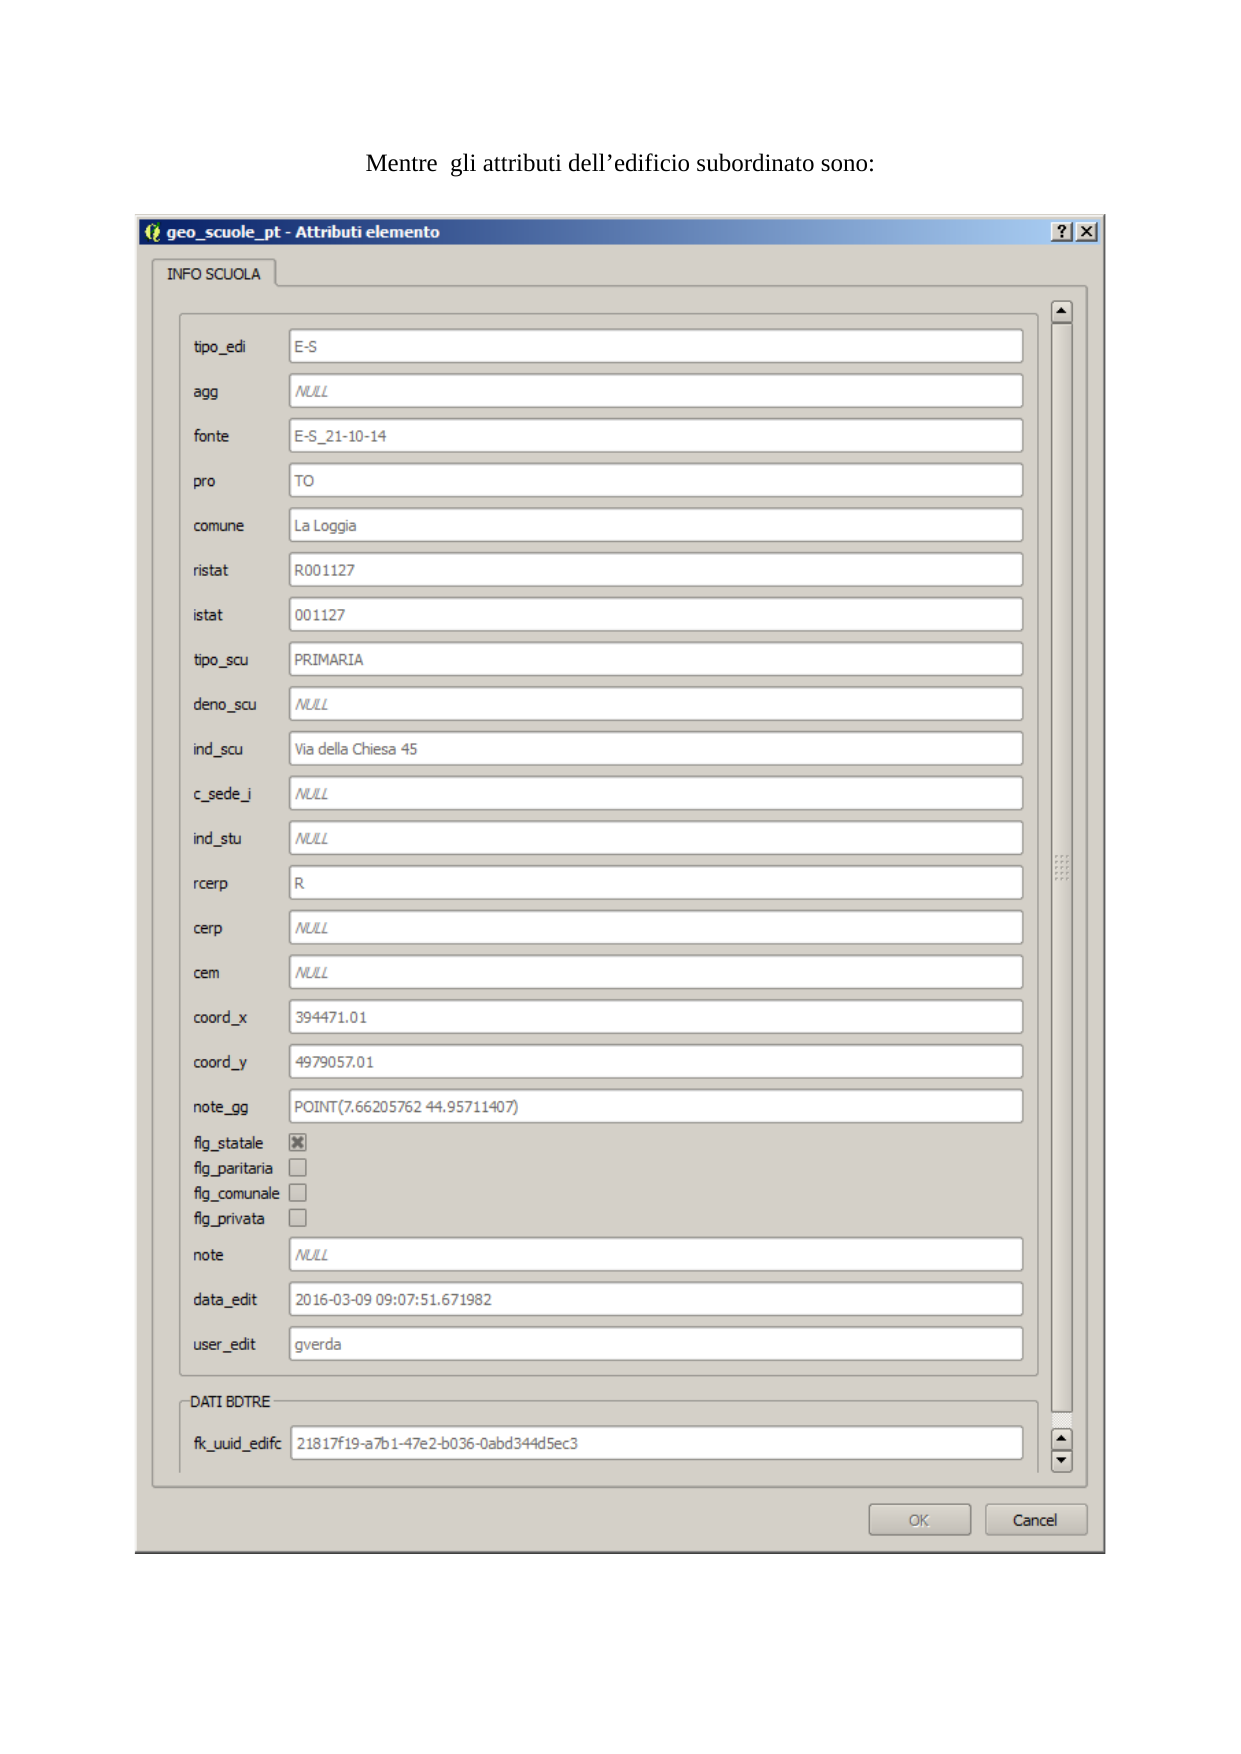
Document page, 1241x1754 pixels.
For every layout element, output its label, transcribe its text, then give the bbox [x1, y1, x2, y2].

picture [134, 214, 1106, 1554]
text Mentre gli attributi dell’edificio subordinato sono: [118, 148, 1122, 176]
